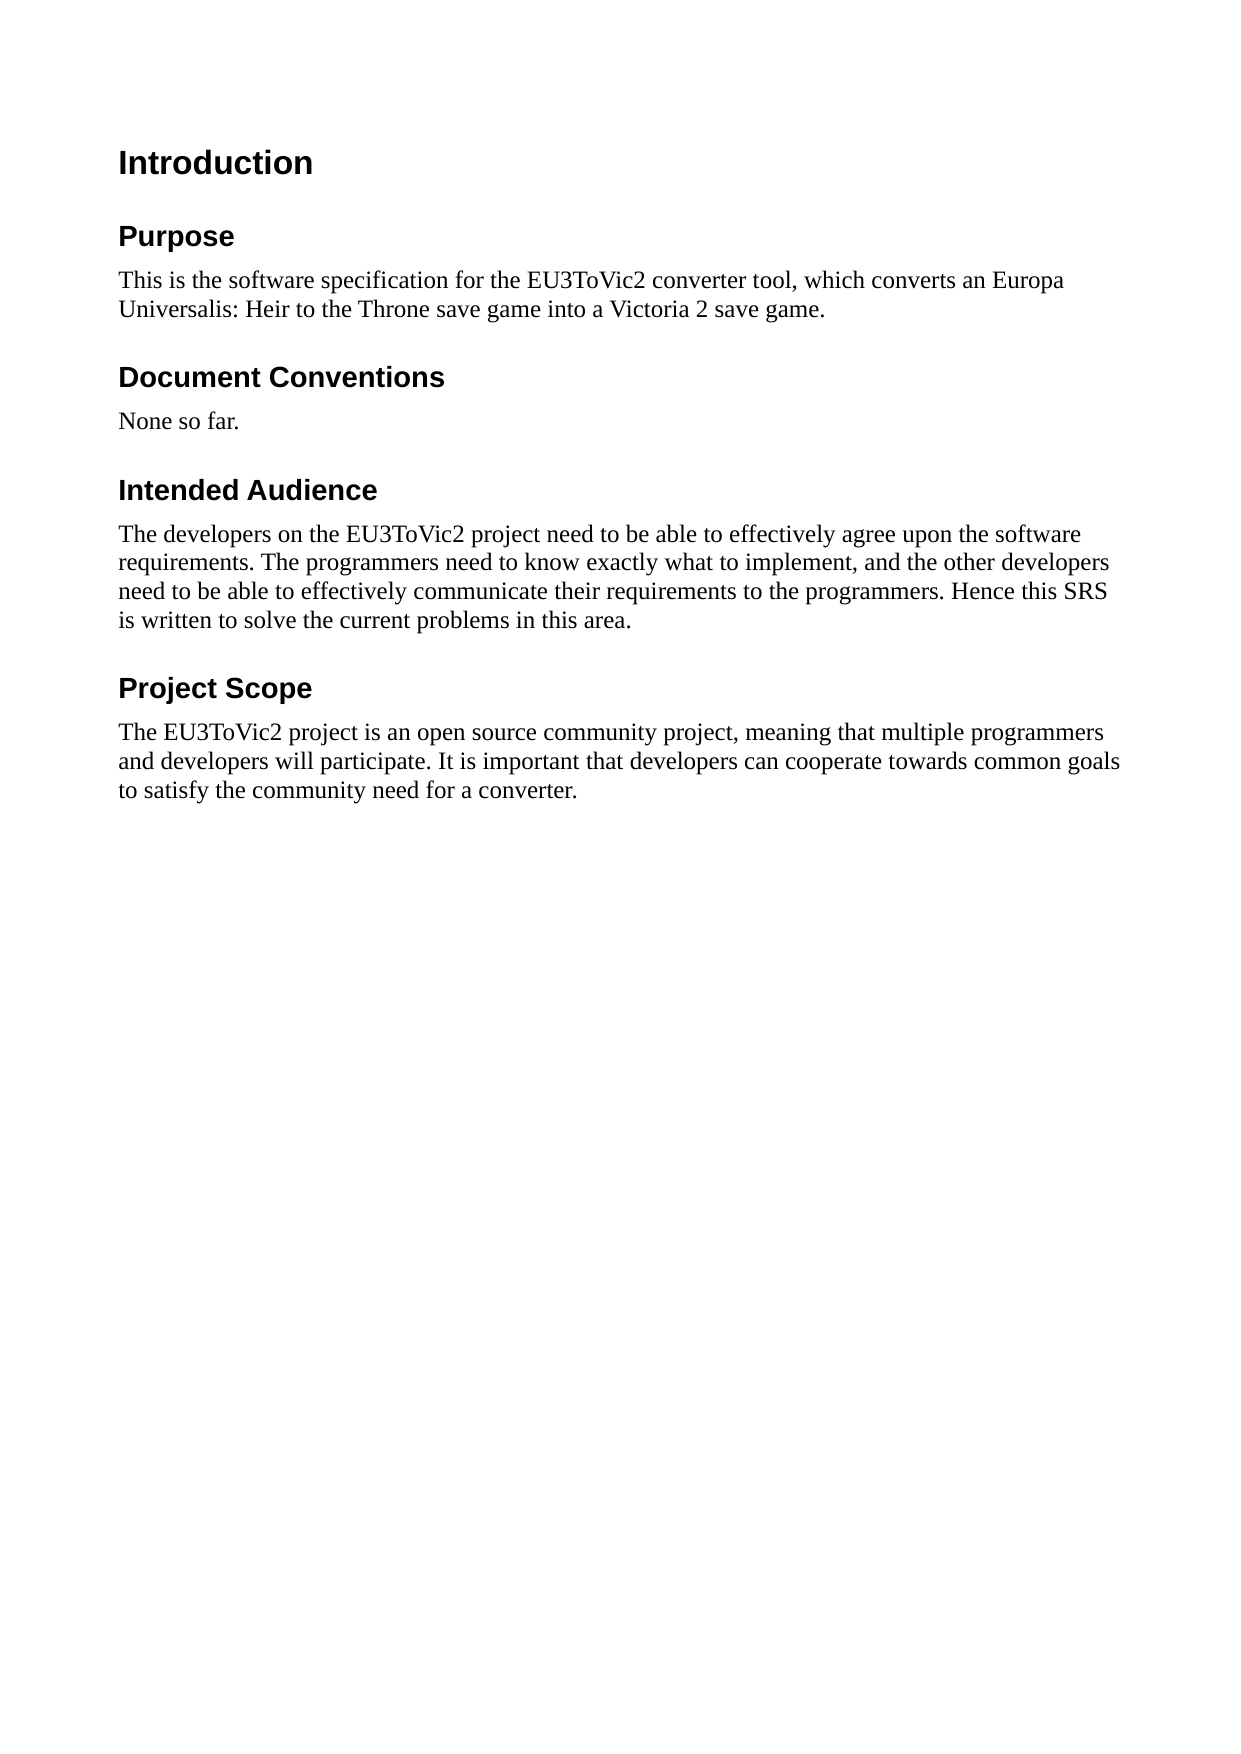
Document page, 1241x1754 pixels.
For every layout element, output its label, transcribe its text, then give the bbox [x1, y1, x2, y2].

subtitle Intended Audience [118, 473, 1122, 506]
subtitle Project Scope [118, 671, 1122, 705]
text The EU3ToVic2 project is an open source community project, meaning that multiple programmers and developers will participate. It is important that developers can cooperate towards common goals to satisfy the community need for a converter. [118, 717, 1122, 803]
text None so far. [118, 406, 1122, 435]
text This is the software specification for the EU3ToVic2 converter tool, which converts an Europa Universalis: Heir to the Throne save game into a Victoria 2 save game. [118, 265, 1122, 323]
subtitle Purpose [118, 219, 1122, 253]
text The developers on the EU3ToVic2 project need to be able to effectively agree upon the software requirements. The programmers need to know exactly what to implement, and the other developers need to be able to effectively communicate their requirements to the programmers. Hence this SRS is written to solve the current problems in this area. [118, 519, 1122, 634]
subtitle Document Conventions [118, 360, 1122, 394]
subtitle Introduction [118, 143, 1122, 182]
